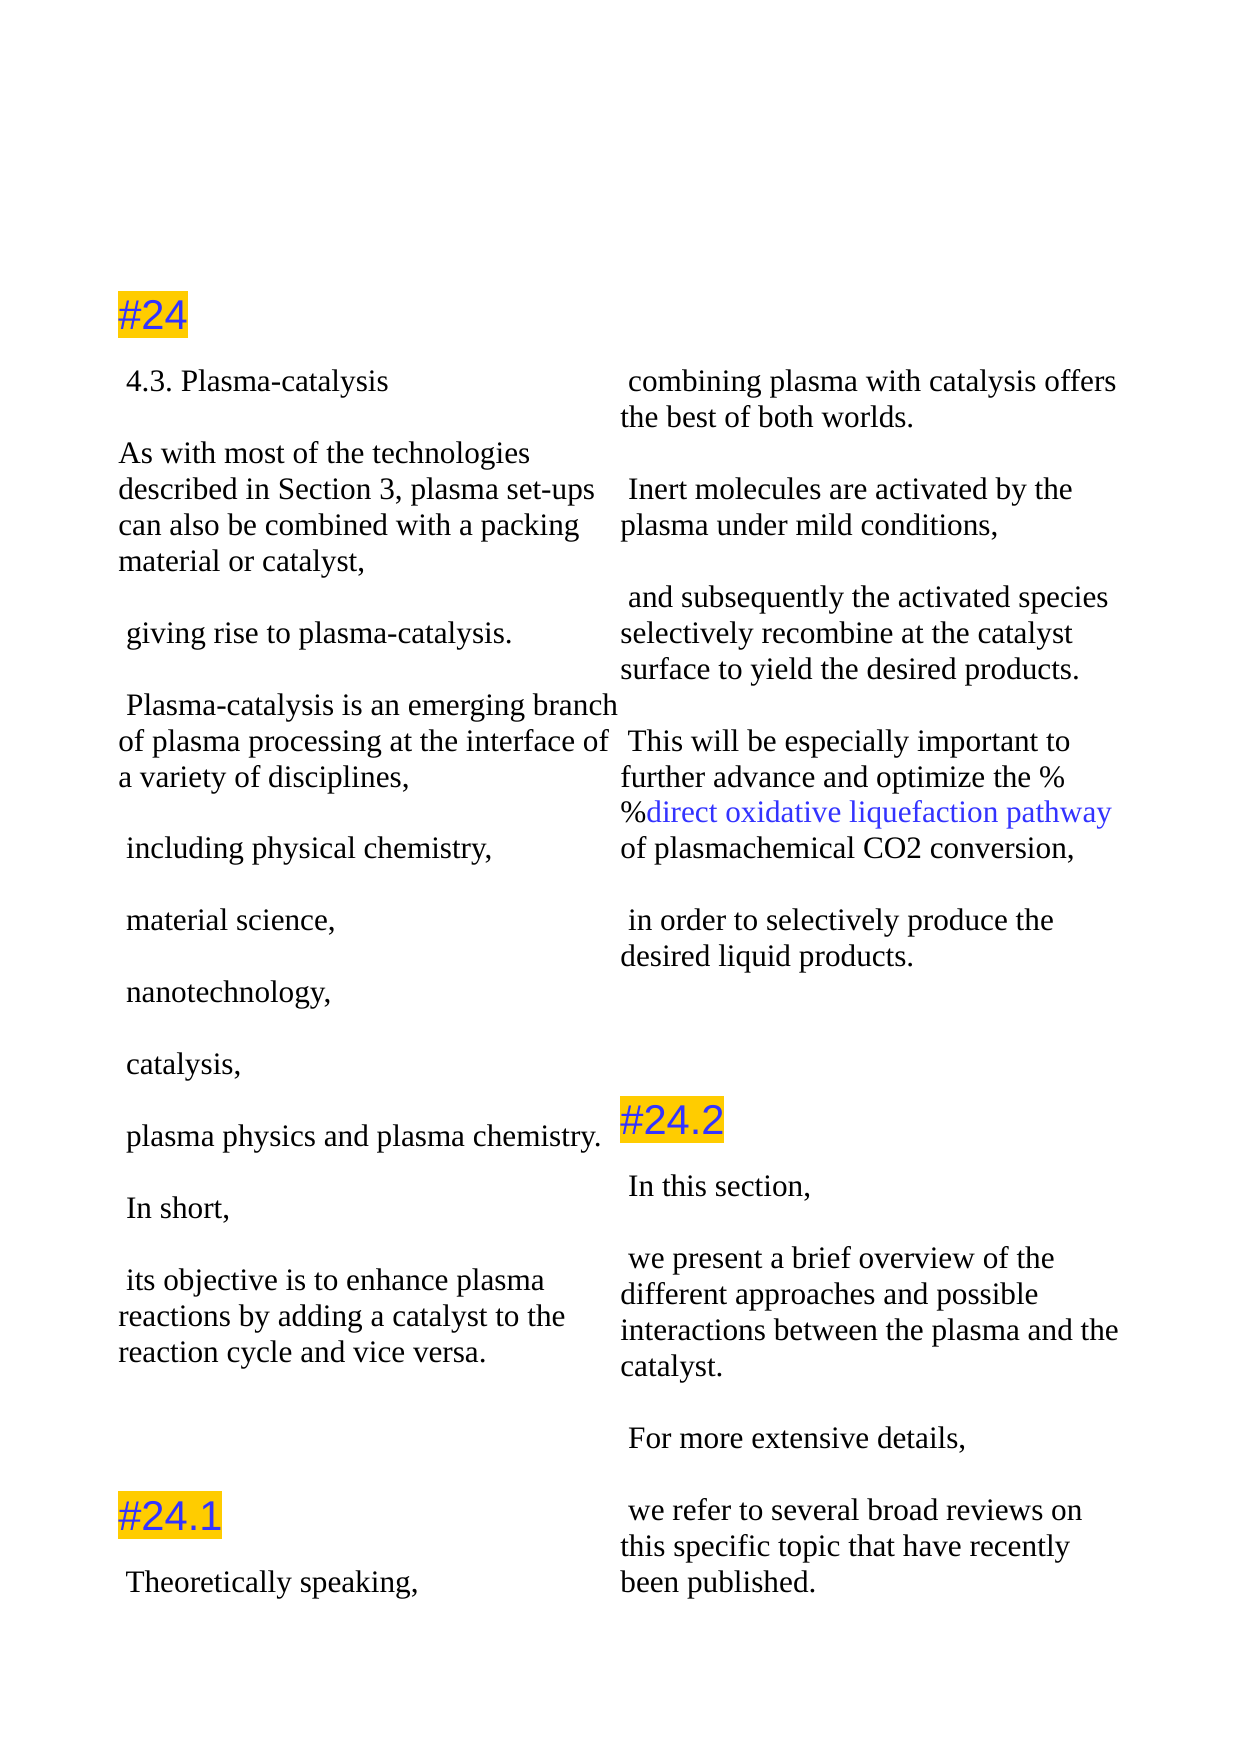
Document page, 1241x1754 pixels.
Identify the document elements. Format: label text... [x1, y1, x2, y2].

text This will be especially important to further advance and optimize the %%direct oxidative liquefaction pathway of plasmachemical CO2 conversion, [620, 722, 1122, 866]
text its objective is to enhance plasma reactions by adding a catalyst to the reaction cycle and vice versa. [118, 1261, 620, 1369]
text we refer to several broad reviews on this specific topic that have recently been published. [620, 1491, 1122, 1599]
text giving rise to plasma-catalysis. [118, 614, 620, 650]
text 4.3. Plasma-catalysis [118, 362, 620, 398]
text plasma physics and plasma chemistry. [118, 1117, 620, 1153]
text Theoretically speaking, [118, 1563, 620, 1599]
text #24.1 [118, 1491, 620, 1539]
text For more extensive details, [620, 1419, 1122, 1455]
text #24.2 [620, 1096, 1122, 1143]
text nanotechnology, [118, 973, 620, 1009]
text Inert molecules are activated by the plasma under mild conditions, [620, 470, 1122, 542]
text In this section, [620, 1167, 1122, 1203]
text material science, [118, 902, 620, 937]
text catalysis, [118, 1045, 620, 1081]
text we present a brief overview of the different approaches and possible interactions between the plasma and the catalyst. [620, 1239, 1122, 1383]
text and subsequently the activated species selectively recombine at the catalyst surface to yield the desired products. [620, 578, 1122, 686]
text including physical chemistry, [118, 830, 620, 866]
text Plasma-catalysis is an emerging branch of plasma processing at the interface of a variety of disciplines, [118, 686, 620, 794]
text in order to selectively produce the desired liquid products. [620, 902, 1122, 973]
text combining plasma with catalysis offers the best of both worlds. [620, 362, 1122, 434]
text #24 [118, 291, 1122, 338]
text As with most of the technologies described in Section 3, plasma set-ups can also be combined with a packing material or catalyst, [118, 434, 620, 578]
text In short, [118, 1189, 620, 1225]
